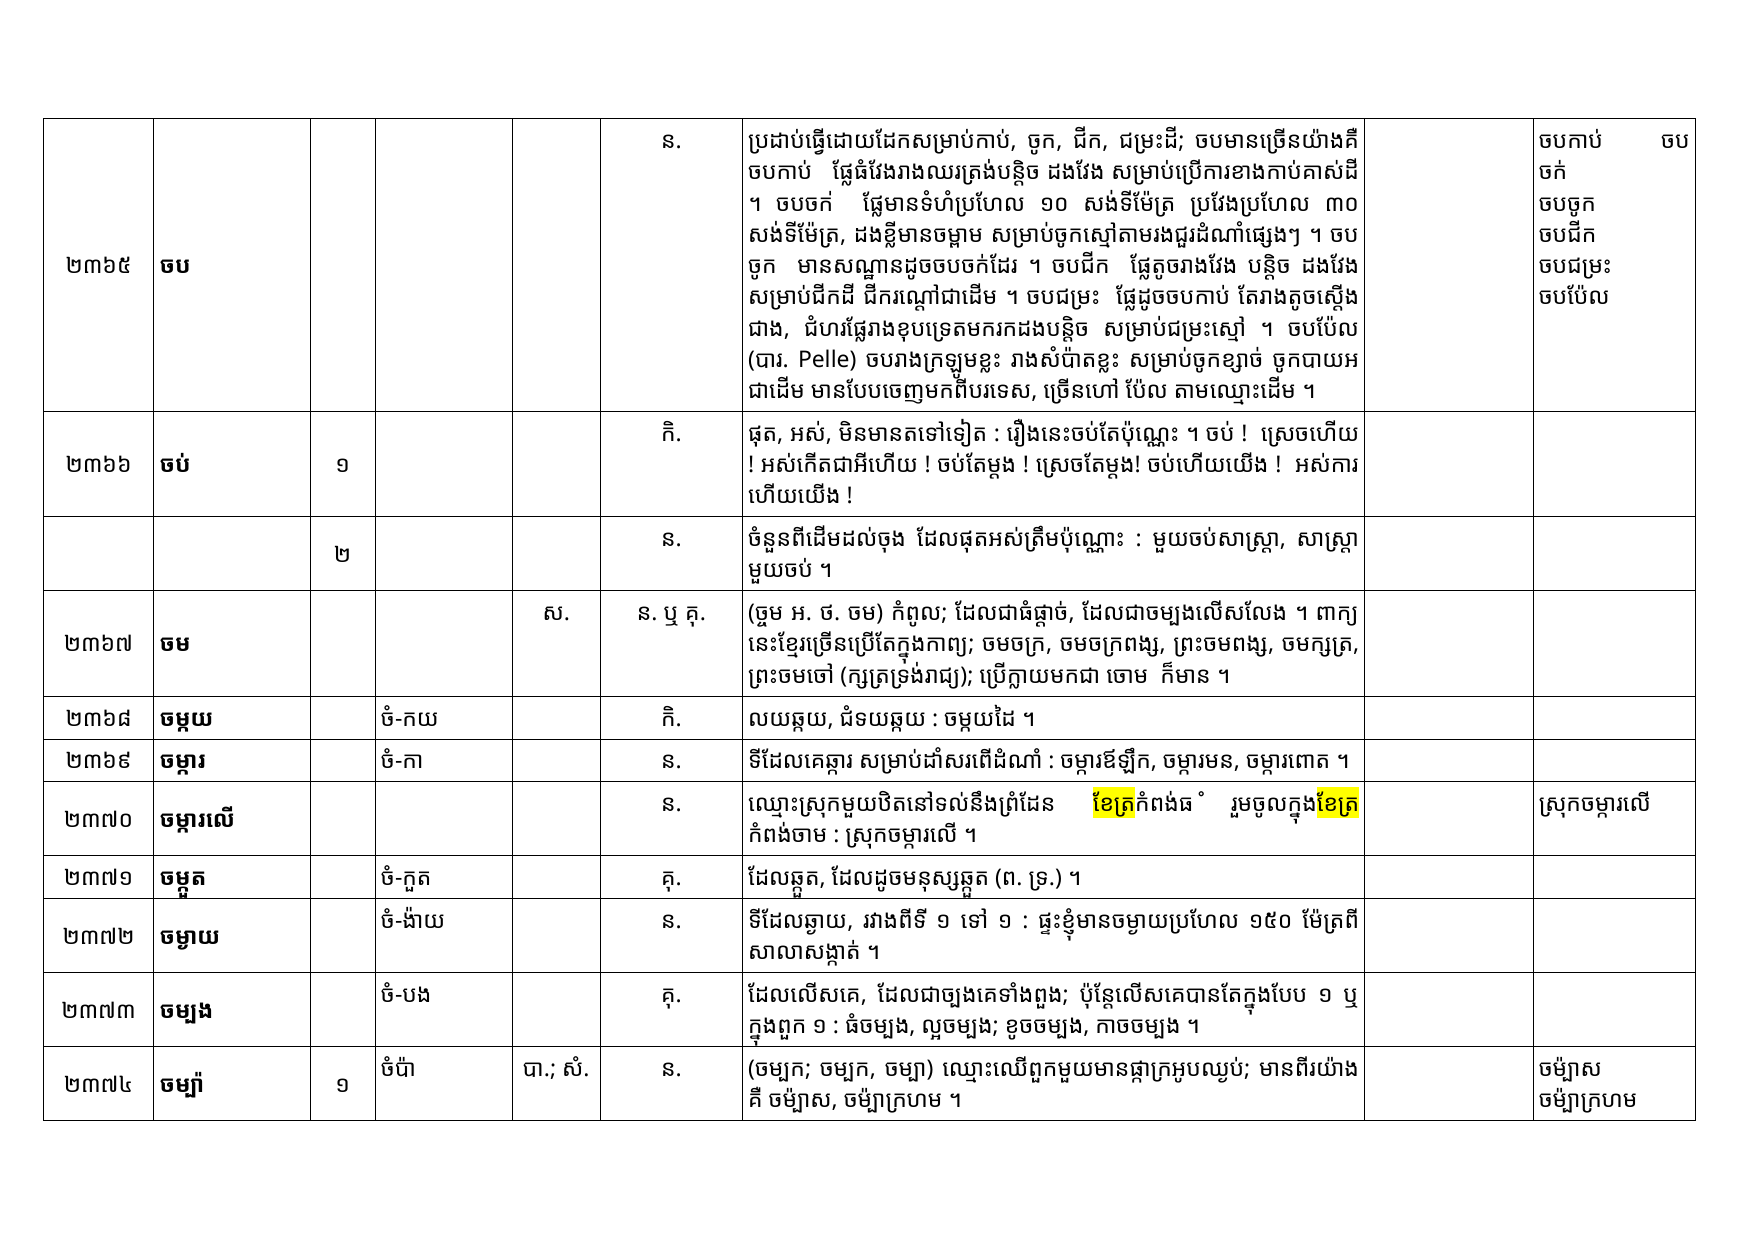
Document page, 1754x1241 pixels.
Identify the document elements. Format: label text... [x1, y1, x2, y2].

table_cell ចម៉្បា​ស ចម៉្បា​ក្រហម [1534, 1047, 1695, 1120]
table_cell [154, 517, 310, 590]
table_cell [376, 782, 512, 855]
table_cell ន. [601, 899, 742, 972]
table_cell [311, 740, 375, 781]
table_cell ចម្ការ [154, 740, 310, 781]
table_cell ចម្បង [154, 973, 310, 1046]
table_cell ផុត, អស់, មិន​មាន​ត​ទៅ​ទៀត : រឿង​នេះ​ចប់​តែ​ប៉ុណ្ណេះ ។ ចប់ ! ស្រេច​ហើយ ! អស់​កើត​ជា​អី​ហើយ ! ចប់​តែ​ម្ដង ! ស្រេច​តែ​ម្ដង​! ចប់​ហើយ​យើង ! អស់​ការ​ហើយ​យើង ! [743, 412, 1364, 516]
table_cell [1534, 899, 1695, 972]
table_cell ចំ-កយ [376, 697, 512, 738]
table_cell បា.; សំ. [513, 1047, 600, 1120]
table_cell [311, 591, 375, 696]
table_cell ន. [601, 782, 742, 855]
table_cell គុ. [601, 973, 742, 1046]
table_cell [376, 591, 512, 696]
table_cell ចម [154, 591, 310, 696]
table_cell កិ. [601, 412, 742, 516]
table_cell ១ [311, 412, 375, 516]
table_cell [1365, 517, 1533, 590]
table_cell លយ​ឆ្កយ, ជំទយ​ឆ្កយ : ចម្កយ​ដៃ ។ [743, 697, 1364, 738]
table_cell ទី​ដែល​គេ​ឆ្ការ សម្រាប់​ដាំ​សរពើ​ដំណាំ : ចម្ការ​ឪឡឹក, ចម្ការ​មន, ចម្ការ​ពោត ។ [743, 740, 1364, 781]
table_cell [311, 697, 375, 738]
table_cell (ចម្បក; ចម្បក, ចម្បា) ឈ្មោះ​ឈើ​ពួក​មួយ​មាន​ផ្កា​ក្រអូប​ឈ្ងប់; មាន​ពីរ​យ៉ាង​គឺ ចម៉្បា​ស, ចម៉្បា​ក្រហម ។ [743, 1047, 1364, 1120]
table_cell [513, 782, 600, 855]
table_cell ស្រុក​ចម្ការ​លើ [1534, 782, 1695, 855]
table_cell [513, 856, 600, 898]
table_cell ចម្ងាយ [154, 899, 310, 972]
table_cell [513, 119, 600, 411]
table_cell [376, 119, 512, 411]
table_cell [513, 697, 600, 738]
table_cell [311, 973, 375, 1046]
table_cell [1365, 782, 1533, 855]
table_cell [311, 119, 375, 411]
table_cell [1365, 899, 1533, 972]
table_cell ប្រដាប់​ធ្វើ​ដោយ​ដែក​សម្រាប់​កាប់, ចូក, ជីក, ជម្រះ​ដី; ចប​មាន​ច្រើន​យ៉ាង​គឺ ចប​កាប់ ផ្លែ​ធំ​វែង​រាង​ឈរ​ត្រង់​បន្តិច ដង​វែង សម្រាប់​ប្រើ​ការ​ខាង​កាប់​គាស់​ដី ។ ចប​ចក់ ផ្លែ​មាន​ទំហំ​ប្រហែល ១០ សង់ទីម៉ែត្រ ប្រវែង​ប្រហែល ៣០ សង់ទីម៉ែត្រ, ដង​ខ្លី​មាន​ចម្ពាម សម្រាប់​ចូក​ស្មៅ​តាម​រង​ជួរ​ដំណាំ​ផ្សេង​ៗ ។ ចប​ចូក មាន​សណ្ឋាន​ដូច​ចប​ចក់​ដែរ ។ ចប​ជីក ផ្លែ​តូច​រាង​វែង បន្តិច ដង​វែង​សម្រាប់​ជីក​ដី ជីក​រណ្ដៅ​ជាដើម ។ ចប​ជម្រះ ផ្លែ​ដូច​ចប​កាប់ តែ​រាង​តូច​ស្ដើង​ជាង, ជំហរ​ផ្លែ​រាង​ខុប​ទ្រេត​មក​រក​ដង​បន្តិច សម្រាប់​ជម្រះ​ស្មៅ ។ ចប​ប៉ែល (បារ. Pelle) ចប​រាង​ក្រឡូម​ខ្លះ រាង​សំប៉ាត​ខ្លះ សម្រាប់​ចូក​ខ្សាច់ ចូក​បាយ​អ​ជាដើម មាន​បែប​ចេញ​មក​ពី​បរទេស, ច្រើន​ហៅ ប៉ែល តាម​ឈ្មោះ​ដើម ។ [743, 119, 1364, 411]
table_cell [1534, 517, 1695, 590]
table_cell [1365, 1047, 1533, 1120]
table_cell គុ. [601, 856, 742, 898]
table_cell [1534, 412, 1695, 516]
table_cell ដែល​លើស​គេ, ដែល​ជា​ច្បង​គេ​ទាំងពួង; ប៉ុន្តែ​លើស​គេ​បាន​តែ​ក្នុង​បែប ១ ឬ ក្នុង​ពួក ១ : ធំ​ចម្បង, ល្អ​ចម្បង; ខូច​ចម្បង, កាច​ចម្បង ។ [743, 973, 1364, 1046]
table_cell ដែល​ឆ្កួត, ដែល​ដូច​មនុស្ស​ឆ្កួត (ព. ទ្រ.) ។ [743, 856, 1364, 898]
table_cell [44, 517, 153, 590]
table_cell ចំ-បង [376, 973, 512, 1046]
table_cell [513, 412, 600, 516]
table_cell [311, 782, 375, 855]
table_cell ន. [601, 1047, 742, 1120]
table_cell [1365, 697, 1533, 738]
table_cell [1534, 856, 1695, 898]
table_cell (ច្ចម អ. ថ. ចម) កំពូល; ដែល​ជា​ធំ​ផ្ដាច់, ដែល​ជា​ចម្បង​លើស​លែង ។ ពាក្យ​នេះ​ខ្មែរ​ច្រើន​ប្រើ​តែ​ក្នុង​កាព្យ; ចម​ចក្រ, ចម​ចក្រពង្ស, ព្រះ​ចមពង្ស, ចម​ក្សត្រ, ព្រះ​ចមចៅ (ក្សត្រ​ទ្រង់​រាជ្យ); ប្រើ​ក្លាយ​មក​ជា ចោម ក៏​មាន ។ [743, 591, 1364, 696]
table_cell [1534, 973, 1695, 1046]
table_cell ១ [311, 1047, 375, 1120]
table_cell [513, 899, 600, 972]
table_cell ចប់ [154, 412, 310, 516]
table_cell ចម្កួត [154, 856, 310, 898]
table_cell ២៣៦៥ [44, 119, 153, 411]
table_cell [1365, 119, 1533, 411]
table_cell [1365, 412, 1533, 516]
table_cell [1534, 740, 1695, 781]
table_cell [1365, 591, 1533, 696]
table_cell កិ. [601, 697, 742, 738]
table_cell ២៣៧០ [44, 782, 153, 855]
table_cell [1365, 973, 1533, 1046]
table_cell [311, 899, 375, 972]
table_cell ចម្ការលើ [154, 782, 310, 855]
table_cell ន. [601, 517, 742, 590]
table_cell ចំ-កា [376, 740, 512, 781]
table_cell ន. [601, 119, 742, 411]
table_cell ២៣៦៨ [44, 697, 153, 738]
table_cell ចំ-ង៉ាយ [376, 899, 512, 972]
table_cell ទី​ដែល​ឆ្ងាយ, រវាង​ពី​ទី ១ ទៅ ១ : ផ្ទះ​ខ្ញុំ​មាន​ចម្ងាយ​ប្រហែល ១៥០ ម៉ែត្រ​ពី​សាលា​សង្កាត់ ។ [743, 899, 1364, 972]
table_cell ន. ឬ គុ. [601, 591, 742, 696]
table_cell ចម្កយ [154, 697, 310, 738]
table_cell ចំ-កួត [376, 856, 512, 898]
table_cell ២ [311, 517, 375, 590]
table_cell ២៣៦៩ [44, 740, 153, 781]
table_cell ចំនួន​ពី​ដើម​ដល់​ចុង ដែល​ផុត​អស់​ត្រឹម​ប៉ុណ្ណោះ : មួយ​ចប់​សាស្ត្រា, សាស្រ្តា​មួយ​ចប់ ។ [743, 517, 1364, 590]
table_cell ២៣៧២ [44, 899, 153, 972]
table_cell [513, 740, 600, 781]
table_cell [1365, 856, 1533, 898]
table_cell [1534, 591, 1695, 696]
table_cell [376, 517, 512, 590]
table_cell ចប [154, 119, 310, 411]
table_cell ២៣៧១ [44, 856, 153, 898]
table_cell ឈ្មោះ​ស្រុក​មួយ​ឋិត​នៅ​ទល់​នឹង​ព្រំដែន ខែត្រ​កំពង់ធំ រួម​ចូល​ក្នុង​ខែត្រ​កំពង់ចាម : ស្រុក​ចម្ការលើ ។ [743, 782, 1364, 855]
table_cell [376, 412, 512, 516]
table_cell [513, 973, 600, 1046]
table_cell ចម្ប៉ា [154, 1047, 310, 1120]
table_cell ន. [601, 740, 742, 781]
table_cell [1365, 740, 1533, 781]
table_cell [513, 517, 600, 590]
table_cell ស. [513, 591, 600, 696]
table_cell ២៣៧៤ [44, 1047, 153, 1120]
table_cell ២៣៦៧ [44, 591, 153, 696]
table_cell ២៣៧៣ [44, 973, 153, 1046]
table_cell [1534, 697, 1695, 738]
table_cell ២៣៦៦ [44, 412, 153, 516]
table_cell ចំប៉ា [376, 1047, 512, 1120]
table_cell ចប​កាប់ ចប​ចក់ ចប​ចូក ចប​ជីក ចប​ជម្រះ ចប​ប៉ែល [1534, 119, 1695, 411]
table_cell [311, 856, 375, 898]
